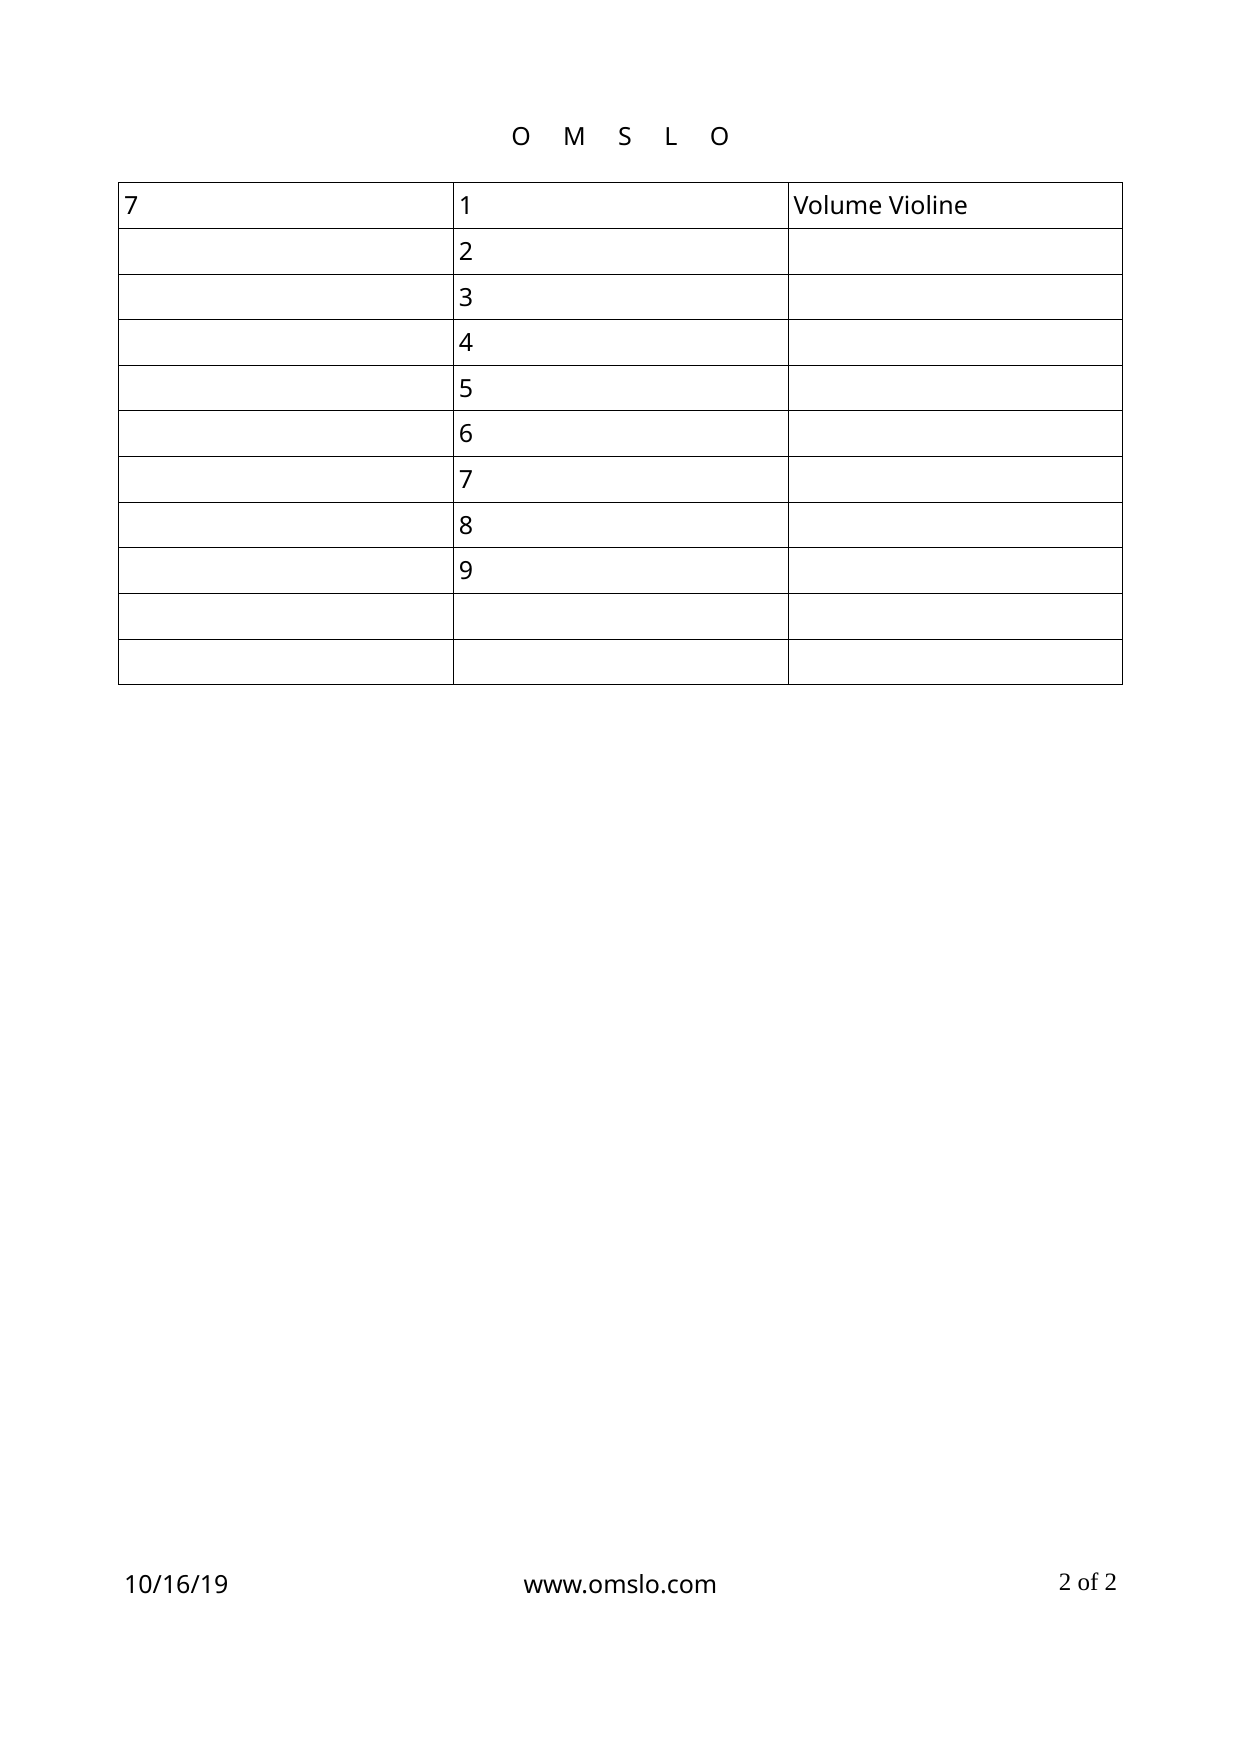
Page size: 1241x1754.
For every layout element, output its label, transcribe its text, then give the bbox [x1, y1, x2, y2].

table_cell Volume Violine [789, 183, 1122, 228]
table_cell 5 [454, 366, 788, 410]
table_cell [119, 229, 453, 273]
table_cell [789, 366, 1122, 410]
table_cell [789, 275, 1122, 319]
table_cell 3 [454, 275, 788, 319]
table_cell [119, 366, 453, 410]
table_cell [789, 640, 1122, 684]
table_cell [789, 594, 1122, 638]
table_cell [119, 411, 453, 456]
table_cell 9 [454, 548, 788, 593]
table_cell [119, 503, 453, 547]
table_cell [119, 275, 453, 319]
table_cell 2 [454, 229, 788, 273]
table_cell 8 [454, 503, 788, 547]
table_cell [789, 503, 1122, 547]
table_cell [119, 548, 453, 593]
table_cell [119, 320, 453, 365]
table_cell 4 [454, 320, 788, 365]
table_cell 1 [454, 183, 788, 228]
table_cell [454, 640, 788, 684]
table_cell [789, 411, 1122, 456]
table_cell 7 [119, 183, 453, 228]
table_cell [119, 457, 453, 502]
table_cell [454, 594, 788, 638]
table_cell [119, 594, 453, 638]
table_cell 6 [454, 411, 788, 456]
table_cell [119, 640, 453, 684]
table_cell [789, 320, 1122, 365]
table_cell [789, 457, 1122, 502]
table_cell 7 [454, 457, 788, 502]
table_cell [789, 229, 1122, 273]
table_cell [789, 548, 1122, 593]
